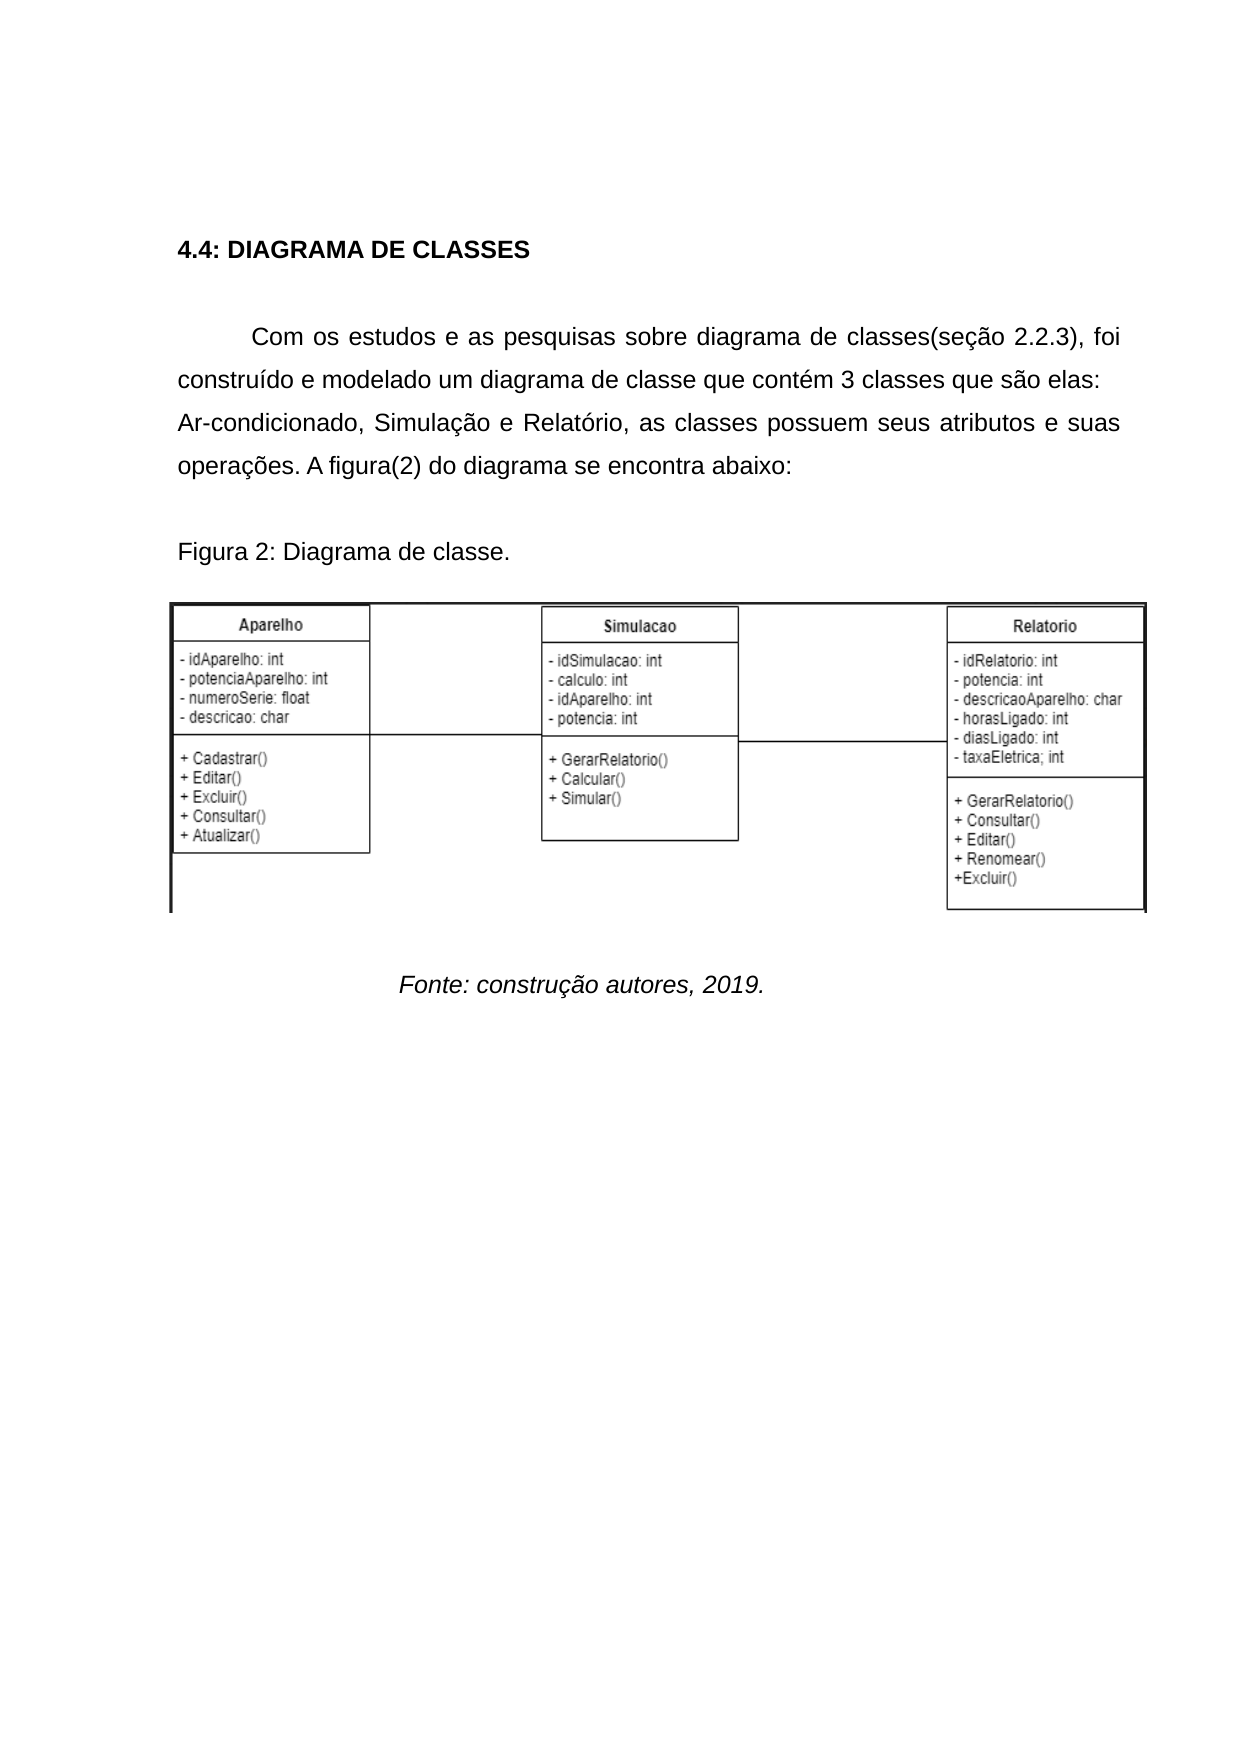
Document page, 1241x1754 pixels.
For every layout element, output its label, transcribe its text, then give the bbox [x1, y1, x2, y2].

text 4.4: DIAGRAMA DE CLASSES [177, 235, 1122, 264]
text Ar-condicionado, Simulação e Relatório, as classes possuem seus atributos e suas operações. A figura(2) do diagrama se encontra abaixo: [177, 408, 1122, 480]
text Fonte: construção autores, 2019. [177, 970, 1122, 999]
picture [169, 602, 1147, 913]
text Com os estudos e as pesquisas sobre diagrama de classes(seção 2.2.3), foi construído e modelado um diagrama de classe que contém 3 classes que são elas: [177, 322, 1122, 393]
text Figura 2: Diagrama de classe. [177, 537, 1122, 566]
